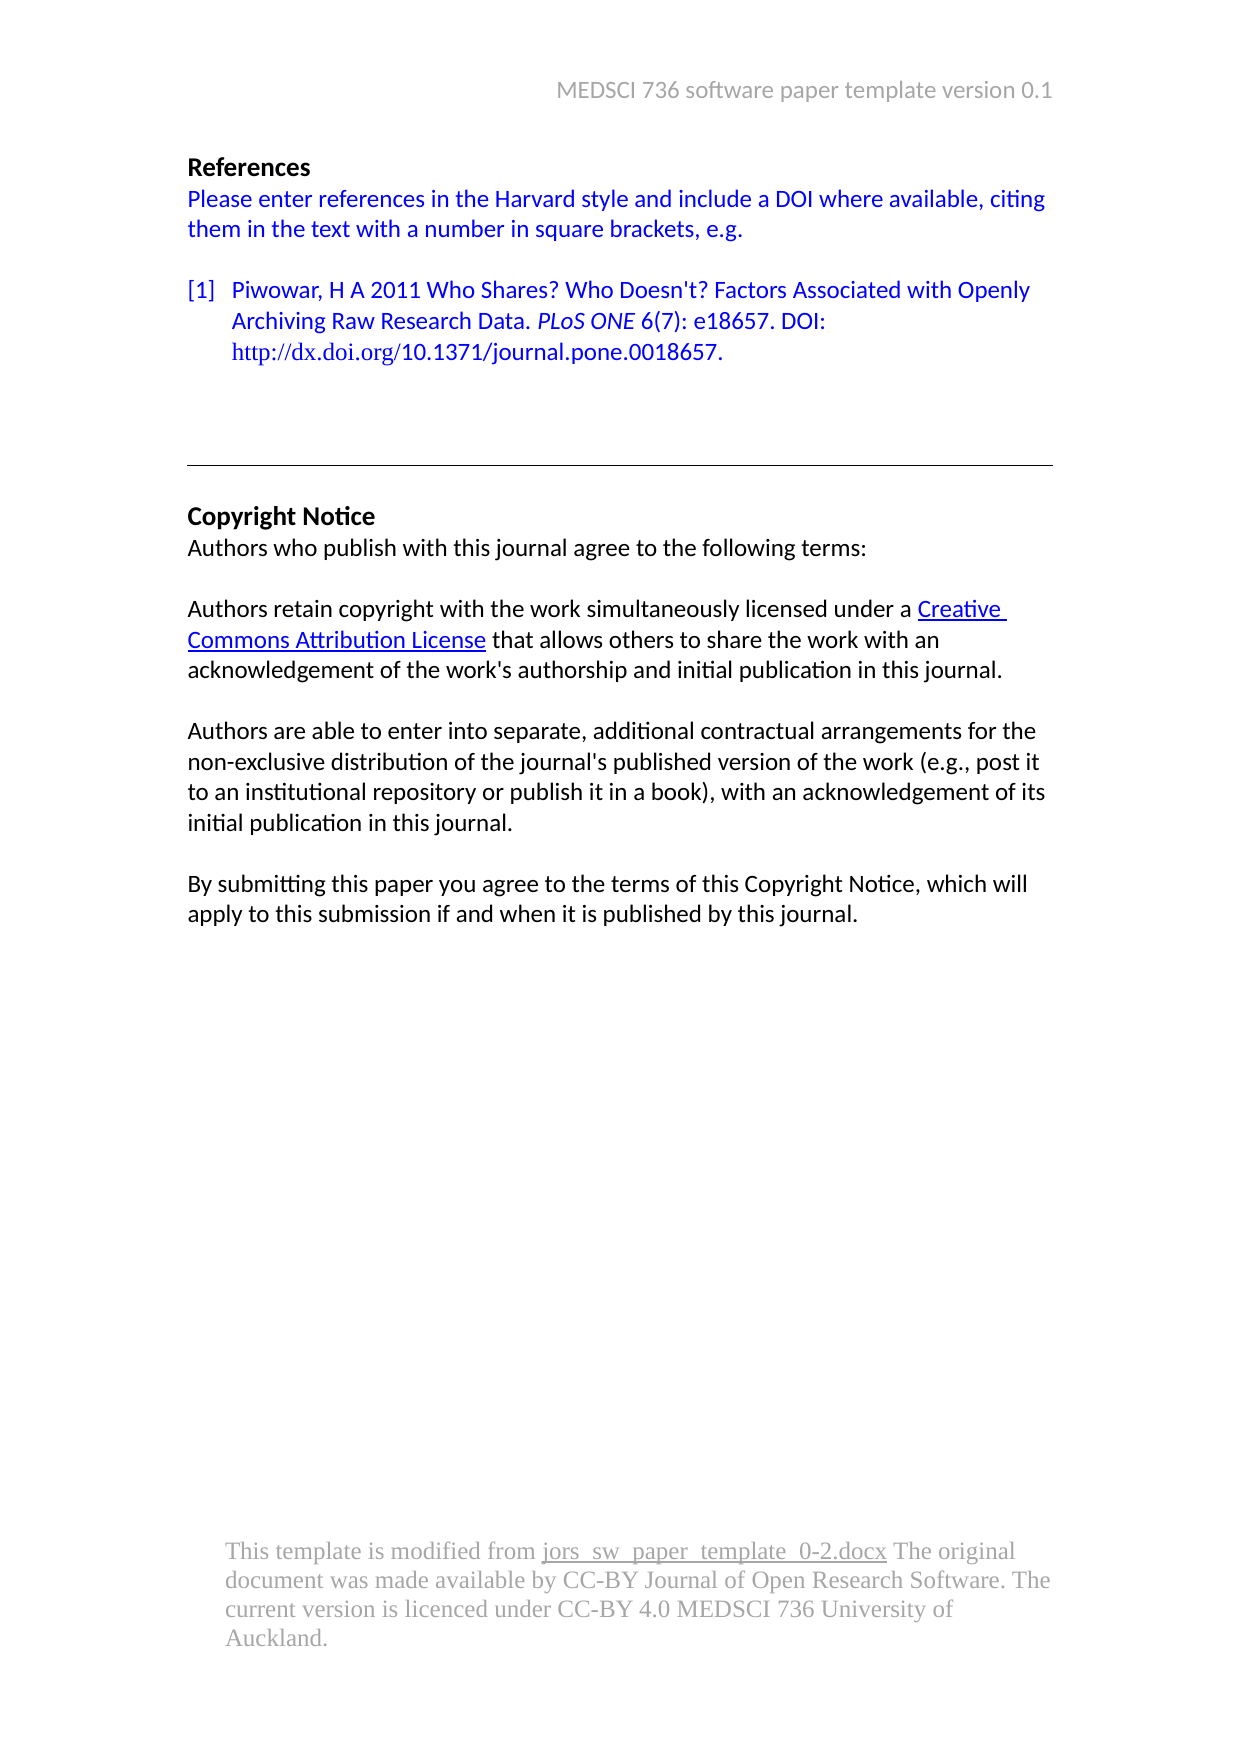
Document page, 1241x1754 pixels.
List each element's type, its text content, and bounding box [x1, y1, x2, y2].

text Copyright Notice [187, 499, 1053, 532]
text Please enter references in the Harvard style and include a DOI where available, citing them in the text with a number in square brackets, e.g. [187, 183, 1053, 244]
text Authors who publish with this journal agree to the following terms: [187, 532, 1053, 563]
text By submitting this paper you agree to the terms of this Copyright Notice, which will apply to this submission if and when it is published by this journal. [187, 868, 1053, 929]
text [1] Piwowar, H A 2011 Who Shares? Who Doesn't? Factors Associated with Openly Archiving Raw Research Data. PLoS ONE 6(7): e18657. DOI: http://dx.doi.org/10.1371/journal.pone.0018657. [187, 274, 1053, 366]
text Authors retain copyright with the work simultaneously licensed under a Creative Commons Attribution License that allows others to share the work with an acknowledgement of the work's authorship and initial publication in this journal. [187, 593, 1053, 685]
text Authors are able to enter into separate, additional contractual arrangements for the non-exclusive distribution of the journal's published version of the work (e.g., post it to an institutional repository or publish it in a book), with an acknowledgement of its initial publication in this journal. [187, 716, 1053, 838]
text References [187, 150, 1053, 183]
